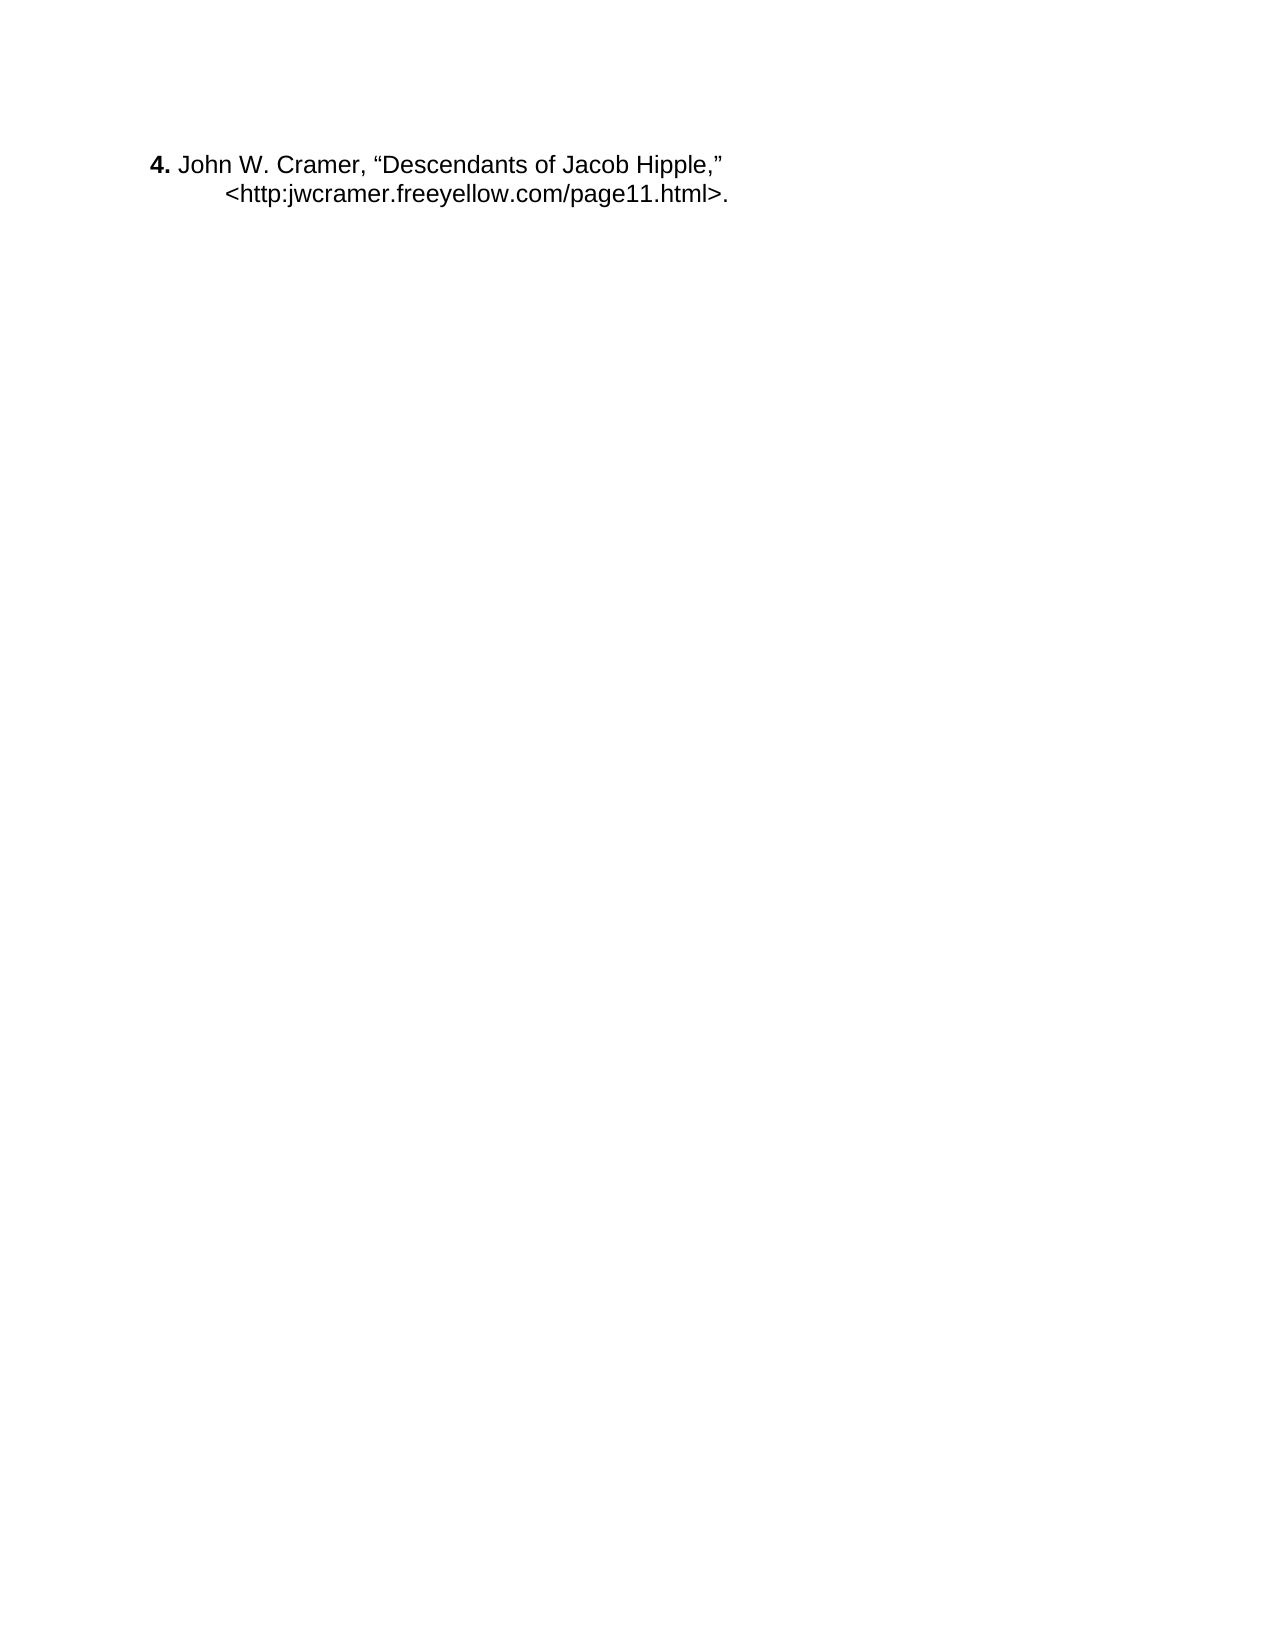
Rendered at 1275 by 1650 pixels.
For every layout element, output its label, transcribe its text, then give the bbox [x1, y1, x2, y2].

text 4. John W. Cramer, “Descendants of Jacob Hipple,” <http:jwcramer.freeyellow.com/page11.html>. [150, 150, 1125, 207]
